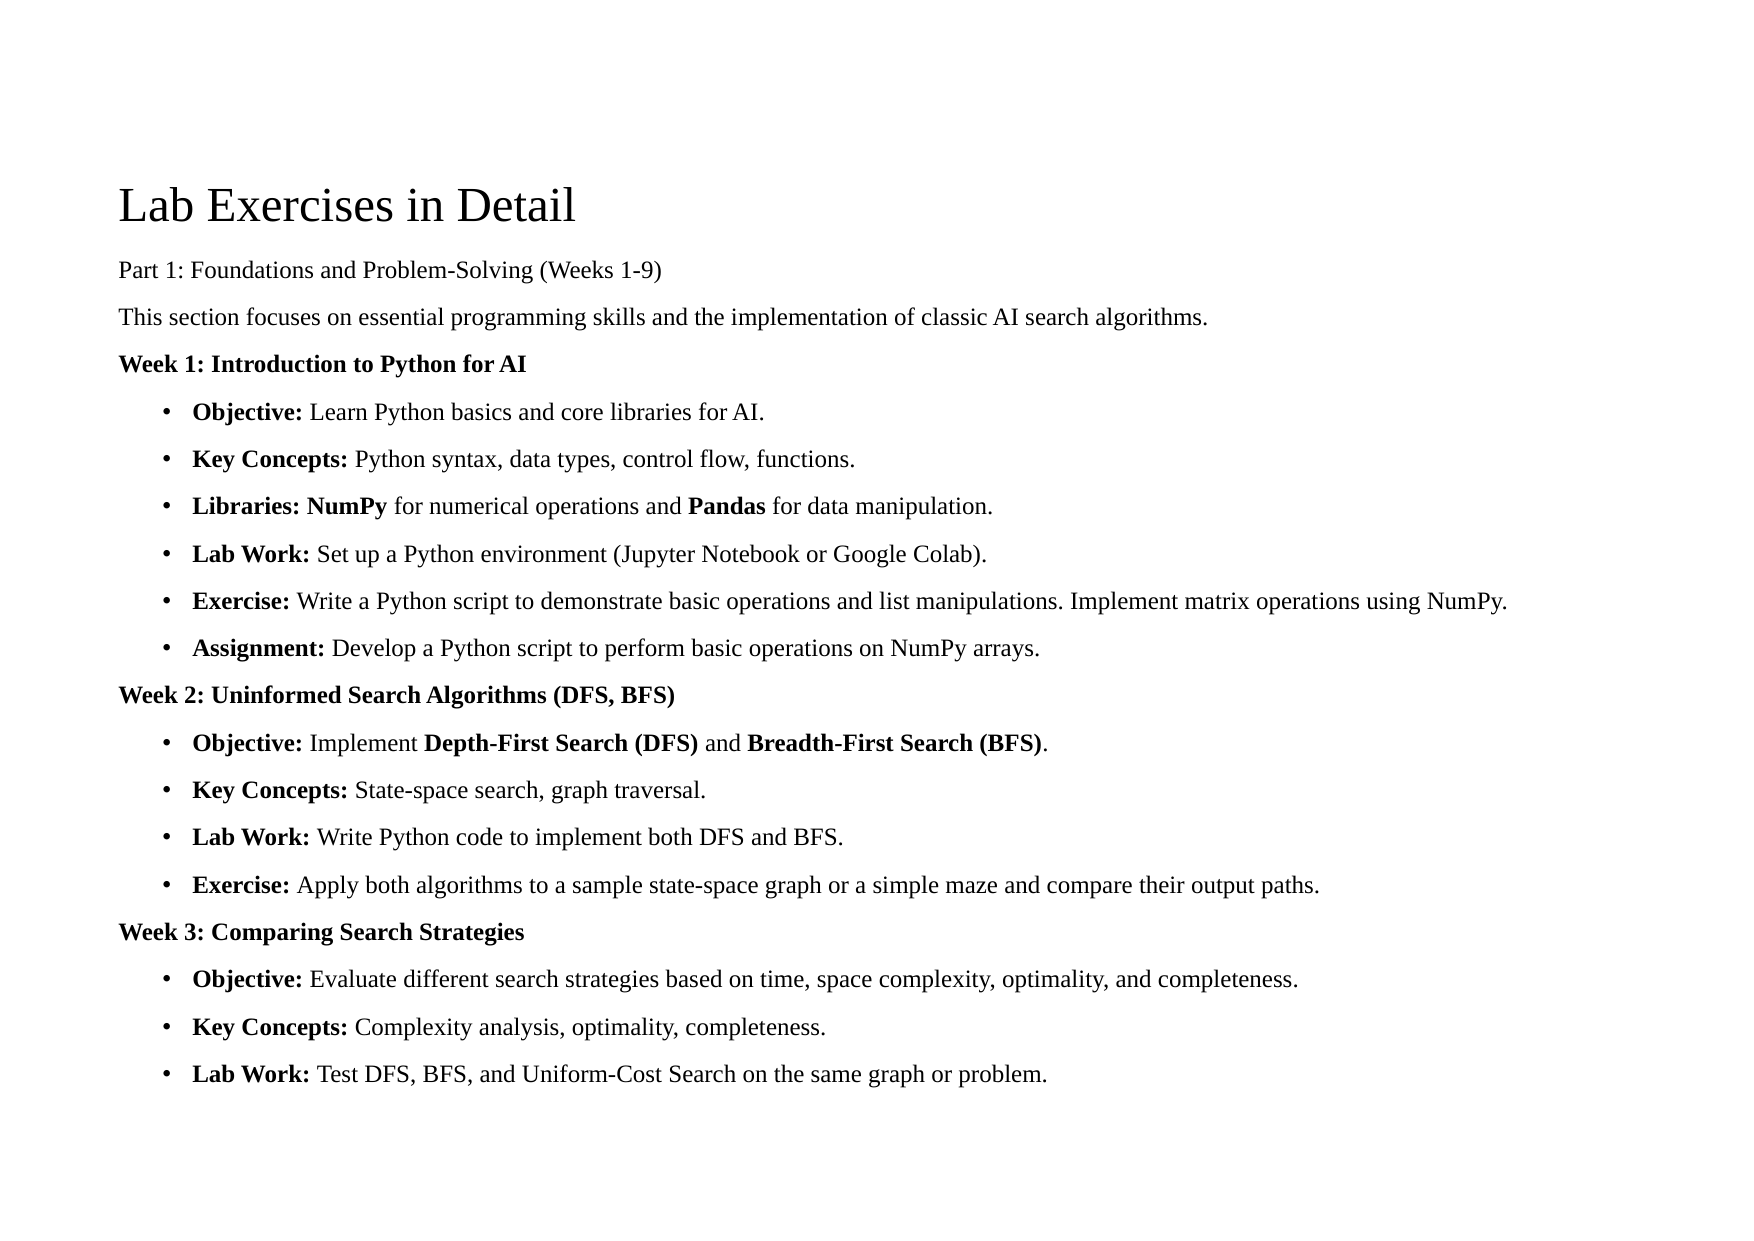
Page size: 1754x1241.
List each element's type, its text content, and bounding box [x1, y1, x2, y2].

list Key Concepts: Complexity analysis, optimality, completeness. [162, 1012, 1636, 1040]
list Key Concepts: State-space search, graph traversal. [162, 775, 1636, 804]
list Objective: Evaluate different search strategies based on time, space complexity, optimality, and completeness. [162, 964, 1636, 993]
list Lab Work: Set up a Python environment (Jupyter Notebook or Google Colab). [162, 539, 1636, 567]
text Week 2: Uninformed Search Algorithms (DFS, BFS) [118, 681, 1636, 709]
list Assignment: Develop a Python script to perform basic operations on NumPy arrays. [162, 633, 1636, 662]
list Exercise: Apply both algorithms to a sample state-space graph or a simple maze and compare their output paths. [162, 870, 1636, 898]
text Week 3: Comparing Search Strategies [118, 917, 1636, 946]
subtitle Lab Exercises in Detail [118, 176, 1636, 232]
list Key Concepts: Python syntax, data types, control flow, functions. [162, 444, 1636, 473]
list Objective: Implement Depth-First Search (DFS) and Breadth-First Search (BFS). [162, 728, 1636, 757]
text This section focuses on essential programming skills and the implementation of classic AI search algorithms. [118, 302, 1636, 331]
list Lab Work: Test DFS, BFS, and Uniform-Cost Search on the same graph or problem. [162, 1059, 1636, 1088]
text Week 1: Introduction to Python for AI [118, 349, 1636, 378]
list Objective: Learn Python basics and core libraries for AI. [162, 397, 1636, 426]
subtitle Part 1: Foundations and Problem-Solving (Weeks 1-9) [118, 255, 1636, 284]
list Exercise: Write a Python script to demonstrate basic operations and list manipulations. Implement matrix operations using NumPy. [162, 586, 1636, 615]
list Lab Work: Write Python code to implement both DFS and BFS. [162, 822, 1636, 851]
list Libraries: NumPy for numerical operations and Pandas for data manipulation. [162, 491, 1636, 520]
